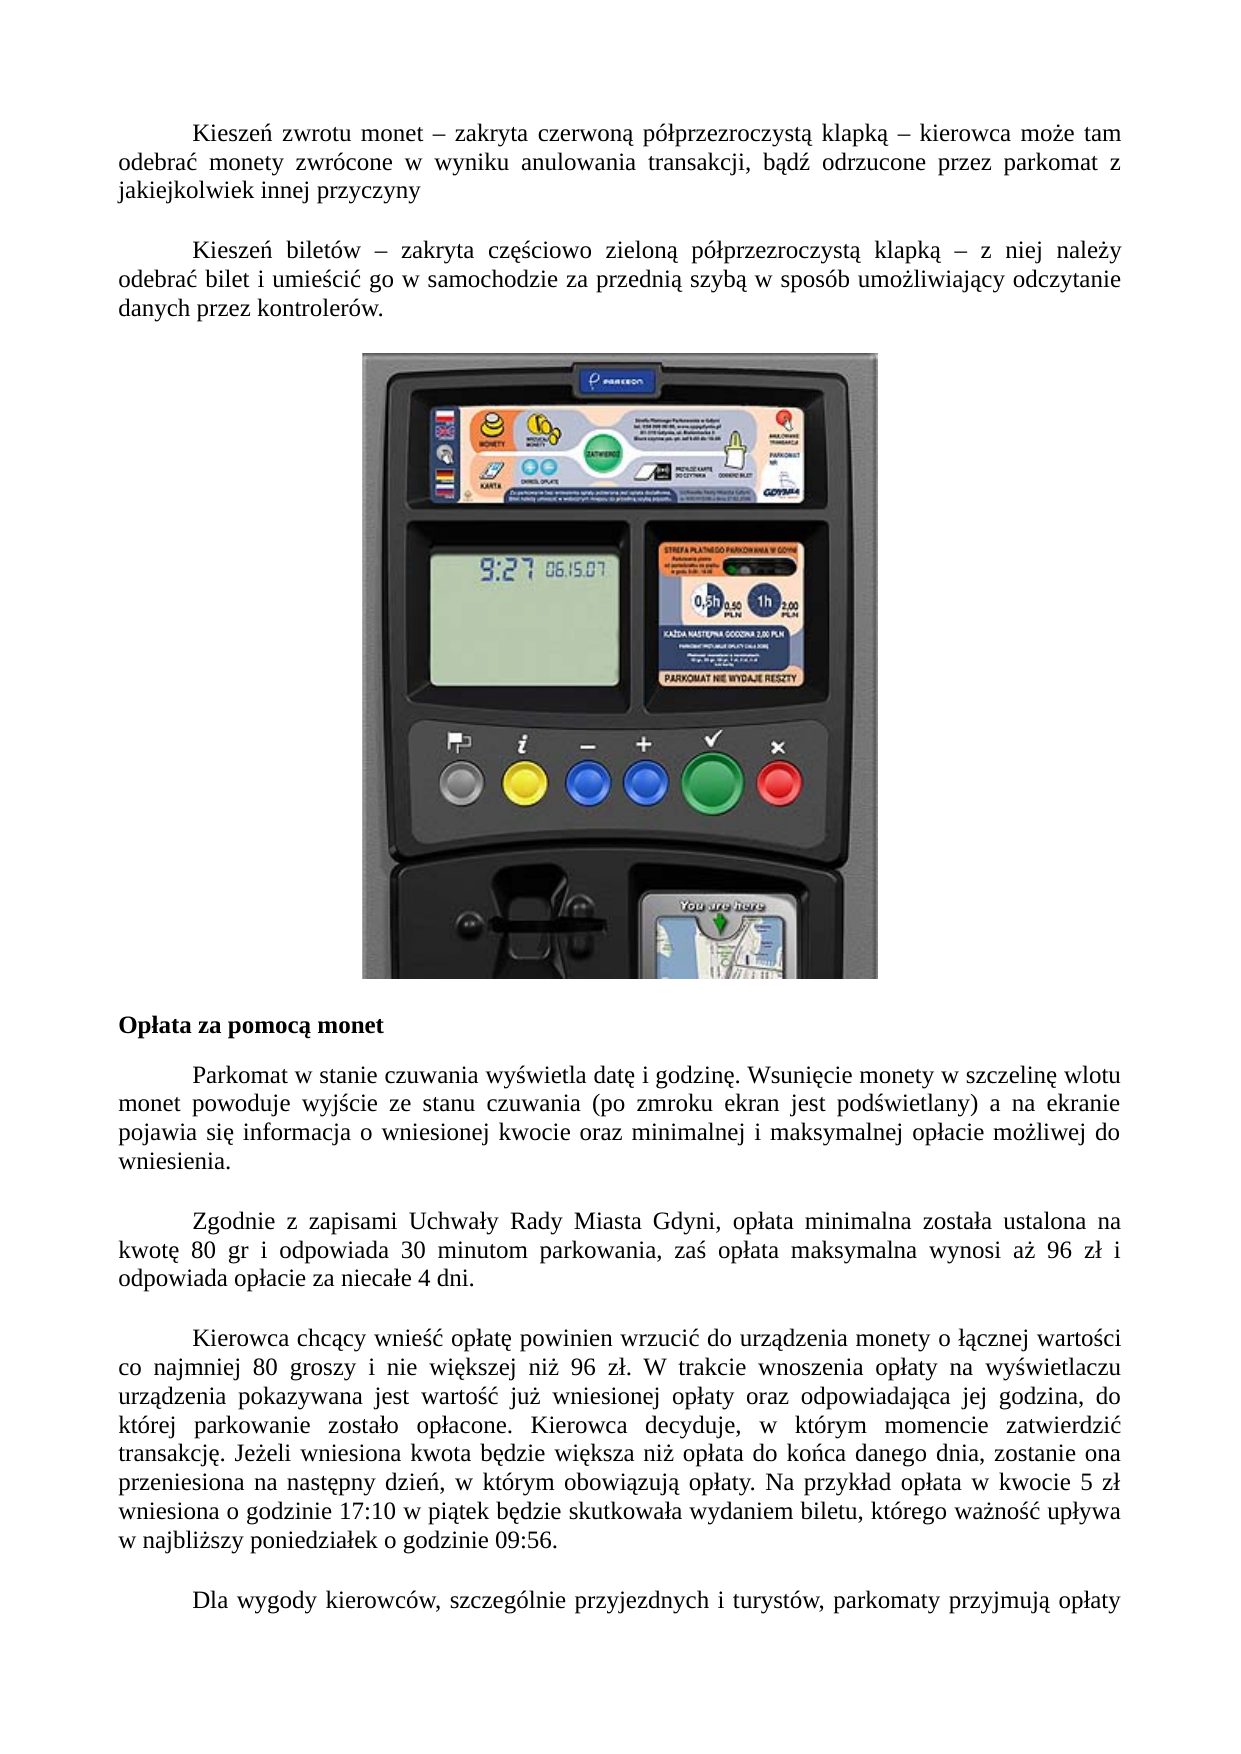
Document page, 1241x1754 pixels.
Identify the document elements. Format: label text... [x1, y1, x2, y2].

picture [362, 353, 878, 979]
text Kieszeń biletów – zakryta częściowo zieloną półprzezroczystą klapką – z niej należy odebrać bilet i umieścić go w samochodzie za przednią szybą w sposób umożliwiający odczytanie danych przez kontrolerów. [118, 236, 1122, 322]
text Kieszeń zwrotu monet – zakryta czerwoną półprzezroczystą klapką – kierowca może tam odebrać monety zwrócone w wyniku anulowania transakcji, bądź odrzucone przez parkomat z jakiejkolwiek innej przyczyny [118, 118, 1122, 204]
text Parkomat w stanie czuwania wyświetla datę i godzinę. Wsunięcie monety w szczelinę wlotu monet powoduje wyjście ze stanu czuwania (po zmroku ekran jest podświetlany) a na ekranie pojawia się informacja o wniesionej kwocie oraz minimalnej i maksymalnej opłacie możliwej do wniesienia. [118, 1060, 1122, 1175]
text Dla wygody kierowców, szczególnie przyjezdnych i turystów, parkomaty przyjmują opłaty [118, 1585, 1122, 1613]
text Kierowca chcący wnieść opłatę powinien wrzucić do urządzenia monety o łącznej wartości co najmniej 80 groszy i nie większej niż 96 zł. W trakcie wnoszenia opłaty na wyświetlaczu urządzenia pokazywana jest wartość już wniesionej opłaty oraz odpowiadająca jej godzina, do której parkowanie zostało opłacone. Kierowca decyduje, w którym momencie zatwierdzić transakcję. Jeżeli wniesiona kwota będzie większa niż opłata do końca danego dnia, zostanie ona przeniesiona na następny dzień, w którym obowiązują opłaty. Na przykład opłata w kwocie 5 zł wniesiona o godzinie 17:10 w piątek będzie skutkowała wydaniem biletu, którego ważność upływa w najbliższy poniedziałek o godzinie 09:56. [118, 1323, 1122, 1553]
text Zgodnie z zapisami Uchwały Rady Miasta Gdyni, opłata minimalna została ustalona na kwotę 80 gr i odpowiada 30 minutom parkowania, zaś opłata maksymalna wynosi aż 96 zł i odpowiada opłacie za niecałe 4 dni. [118, 1206, 1122, 1292]
text Opłata za pomocą monet [118, 1011, 1122, 1039]
